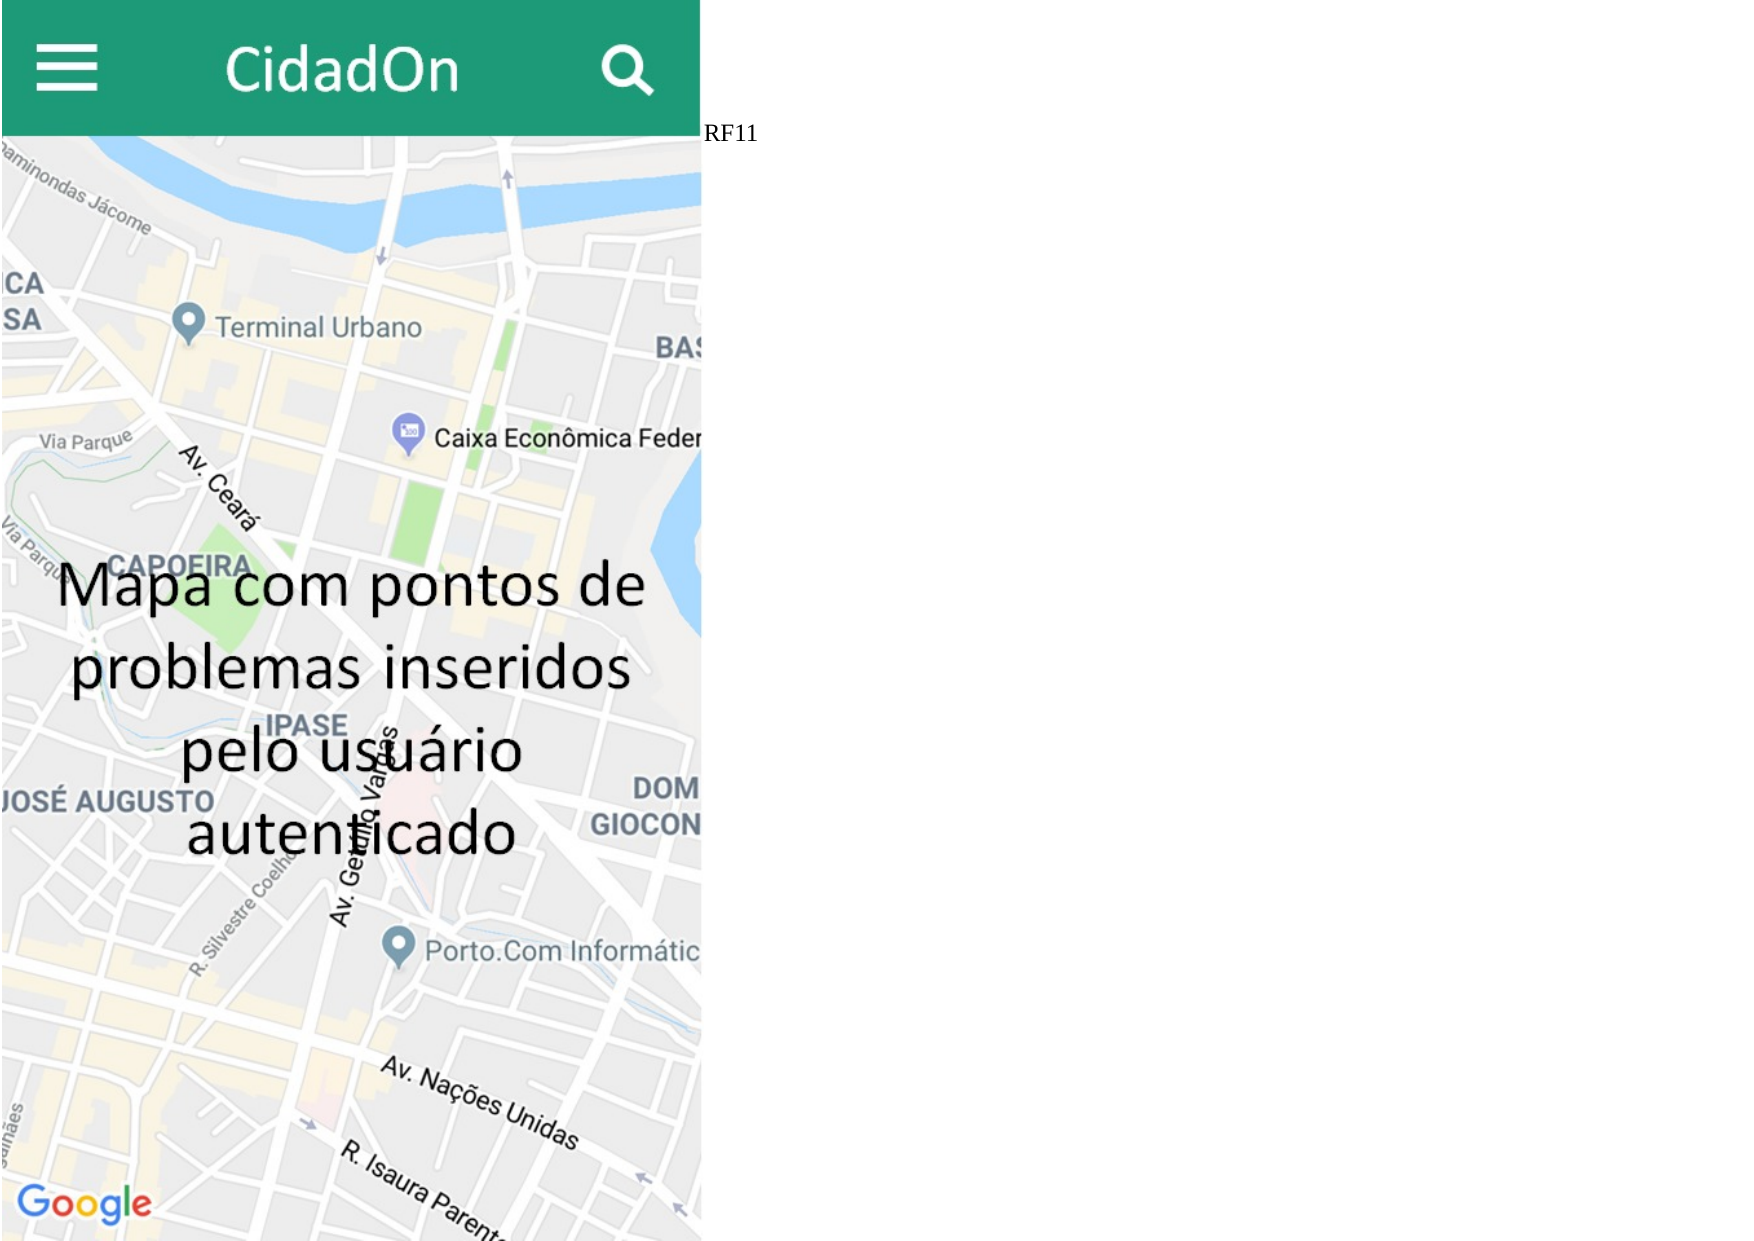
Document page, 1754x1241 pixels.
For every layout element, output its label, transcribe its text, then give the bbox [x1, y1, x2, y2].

text RF11 [704, 118, 1636, 147]
picture [2, 0, 704, 1241]
